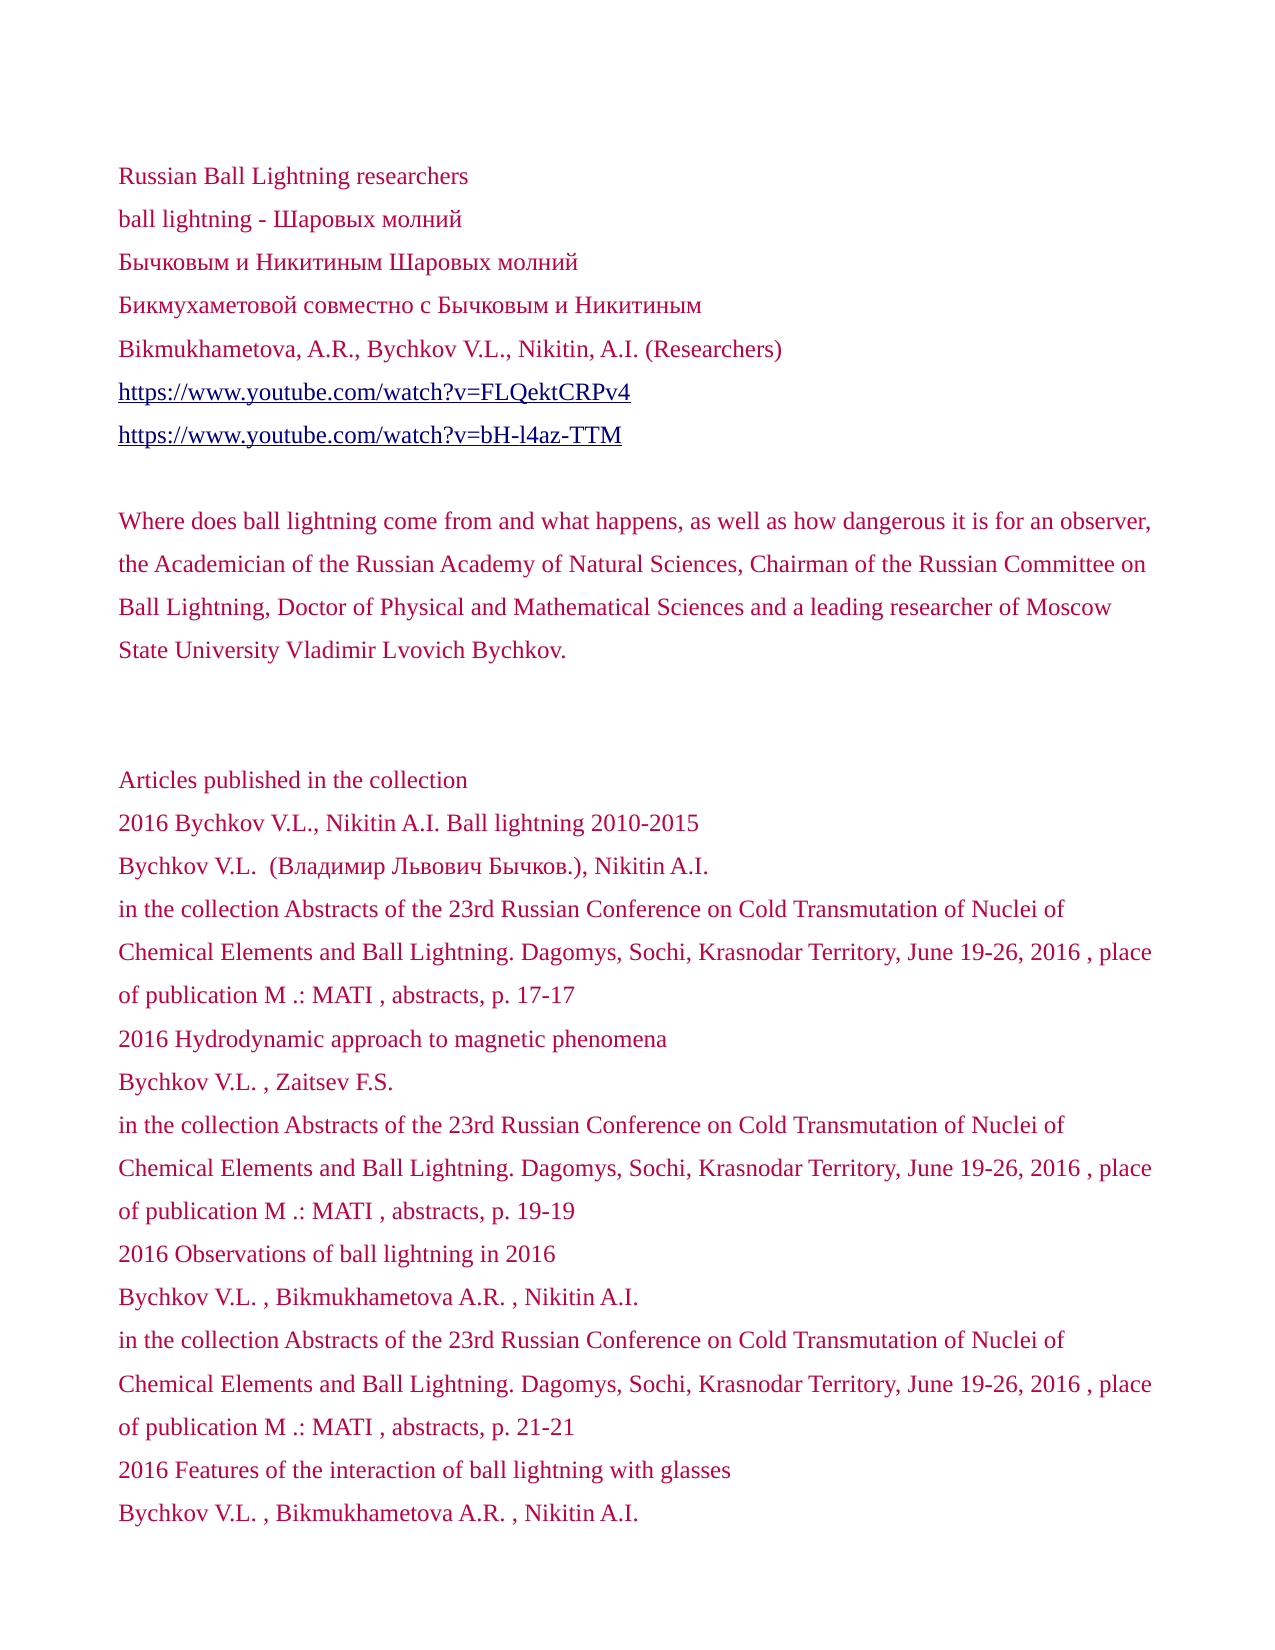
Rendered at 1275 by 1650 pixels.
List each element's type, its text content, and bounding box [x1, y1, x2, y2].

text Articles published in the collection [118, 765, 1157, 794]
text Bychkov V.L. (Владимир Львович Бычков.), Nikitin A.I. [118, 851, 1157, 880]
text in the collection Abstracts of the 23rd Russian Conference on Cold Transmutation of Nuclei of Chemical Elements and Ball Lightning. Dagomys, Sochi, Krasnodar Territory, June 19-26, 2016 , place of publication M .: MATI , abstracts, p. 19-19 [118, 1110, 1157, 1225]
text ball lightning - Шаровых молний [118, 204, 1157, 233]
text Bychkov V.L. , Bikmukhametova A.R. , Nikitin A.I. [118, 1282, 1157, 1311]
text in the collection Abstracts of the 23rd Russian Conference on Cold Transmutation of Nuclei of Chemical Elements and Ball Lightning. Dagomys, Sochi, Krasnodar Territory, June 19-26, 2016 , place of publication M .: MATI , abstracts, p. 17-17 [118, 894, 1157, 1009]
text 2016 Hydrodynamic approach to magnetic phenomena [118, 1024, 1157, 1052]
text 2016 Features of the interaction of ball lightning with glasses [118, 1455, 1157, 1484]
text Бикмухаметовой совместно с Бычковым и Никитиным [118, 291, 1157, 319]
text https://www.youtube.com/watch?v=bH-l4az-TTM [118, 420, 1157, 449]
text Bikmukhametova, A.R., Bychkov V.L., Nikitin, A.I. (Researchers) [118, 334, 1157, 362]
text 2016 Bychkov V.L., Nikitin A.I. Ball lightning 2010-2015 [118, 808, 1157, 837]
text Russian Ball Lightning researchers [118, 161, 1157, 190]
text https://www.youtube.com/watch?v=FLQektCRPv4 [118, 377, 1157, 406]
text Where does ball lightning come from and what happens, as well as how dangerous it is for an observer, the Academician of the Russian Academy of Natural Sciences, Chairman of the Russian Committee on Ball Lightning, Doctor of Physical and Mathematical Sciences and a leading researcher of Moscow State University Vladimir Lvovich Bychkov. [118, 506, 1157, 664]
text Bychkov V.L. , Zaitsev F.S. [118, 1067, 1157, 1096]
text in the collection Abstracts of the 23rd Russian Conference on Cold Transmutation of Nuclei of Chemical Elements and Ball Lightning. Dagomys, Sochi, Krasnodar Territory, June 19-26, 2016 , place of publication M .: MATI , abstracts, p. 21-21 [118, 1326, 1157, 1441]
text Бычковым и Никитиным Шаровых молний [118, 247, 1157, 276]
text 2016 Observations of ball lightning in 2016 [118, 1239, 1157, 1268]
text Bychkov V.L. , Bikmukhametova A.R. , Nikitin A.I. [118, 1498, 1157, 1527]
